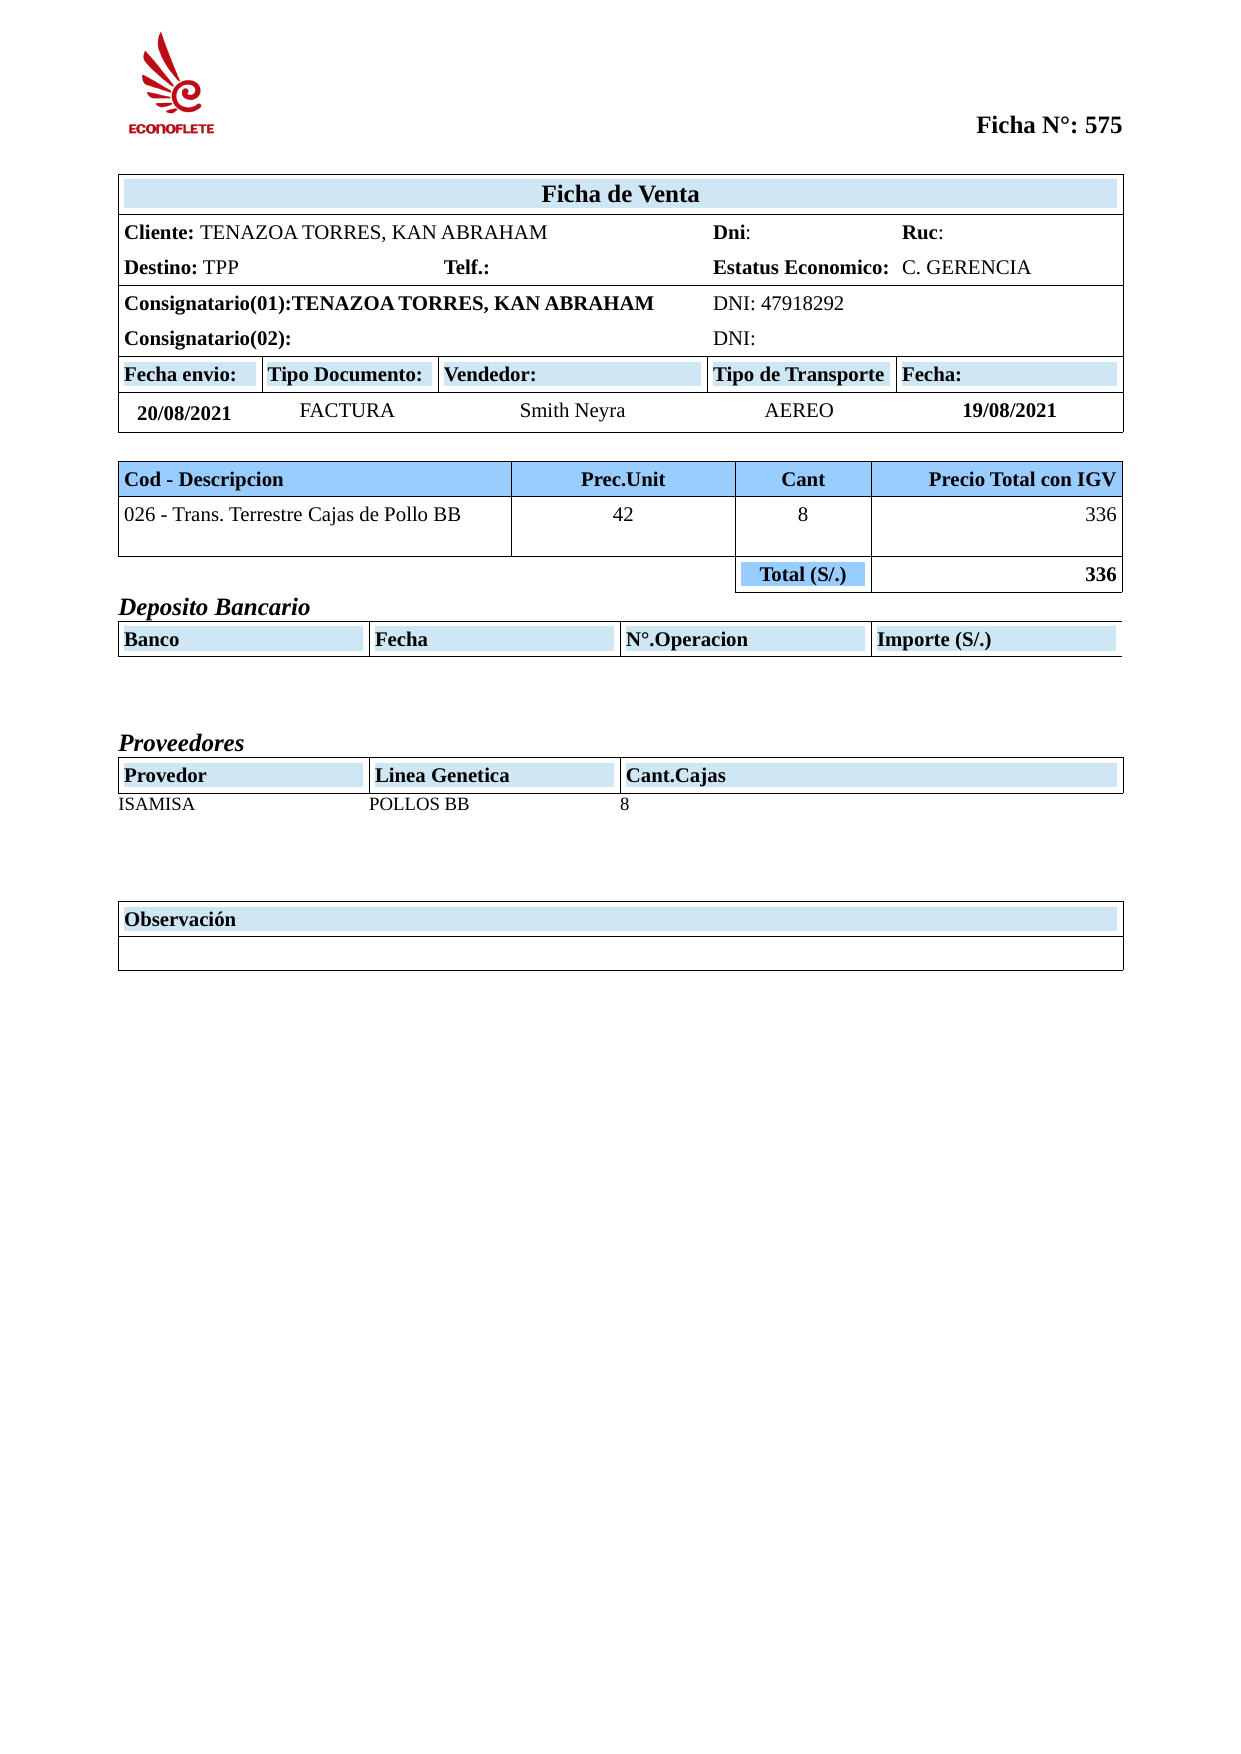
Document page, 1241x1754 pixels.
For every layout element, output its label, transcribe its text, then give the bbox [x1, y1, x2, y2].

table_cell 336 [872, 557, 1122, 592]
table_cell [118, 858, 369, 879]
table_cell Vendedor: [439, 357, 707, 392]
table_cell DNI: 47918292 [707, 286, 1123, 321]
table_cell Cliente: TENAZOA TORRES, KAN ABRAHAM [119, 215, 707, 249]
table_cell [118, 879, 369, 901]
table_header N°.Operacion [621, 622, 871, 656]
table_cell [871, 680, 1122, 704]
table_cell C. GERENCIA [896, 249, 1123, 285]
table_cell Total (S/.) [736, 557, 871, 592]
table_cell Tipo de Transporte [708, 357, 896, 392]
table_cell [620, 657, 871, 680]
table_cell 20/08/2021 [119, 393, 262, 432]
table_cell Tipo Documento: [263, 357, 438, 392]
table_cell Estatus Economico: [707, 249, 896, 285]
table_header Fecha [370, 622, 620, 656]
table_cell Consignatario(01):TENAZOA TORRES, KAN ABRAHAM [119, 286, 707, 321]
table_header Importe (S/.) [872, 622, 1122, 656]
table_cell 8 [620, 794, 1123, 814]
table_cell [620, 680, 871, 704]
picture [118, 31, 225, 134]
table_cell [620, 836, 1123, 858]
table_cell Consignatario(02): [119, 321, 707, 356]
table_cell [118, 836, 369, 858]
table_cell [369, 836, 620, 858]
text Proveedores [118, 728, 1122, 757]
table_cell Dni: [707, 215, 896, 249]
table_header Cant [736, 462, 871, 496]
table_cell [369, 879, 620, 901]
table_cell [620, 879, 1123, 901]
table_header Prec.Unit [512, 462, 735, 496]
table_cell 026 - Trans. Terrestre Cajas de Pollo BB [119, 497, 511, 556]
table_cell 19/08/2021 [896, 393, 1123, 432]
table_cell Fecha: [897, 357, 1123, 392]
table_cell Fecha envio: [119, 357, 262, 392]
table_header Banco [119, 622, 369, 656]
table_header Linea Genetica [370, 758, 620, 793]
table_cell POLLOS BB [369, 794, 620, 814]
table_header Precio Total con IGV [872, 462, 1122, 496]
table_cell [369, 680, 620, 704]
table_header Cod - Descripcion [119, 462, 511, 496]
table_cell 8 [736, 497, 871, 556]
table_cell 336 [872, 497, 1122, 556]
table_cell [118, 557, 511, 592]
table_cell [620, 858, 1123, 879]
table_cell [620, 705, 871, 728]
table_cell [620, 815, 1123, 836]
table_header Observación [119, 902, 1123, 936]
table_header Provedor [119, 758, 369, 793]
table_cell Smith Neyra [438, 393, 707, 432]
table_cell [118, 680, 369, 704]
table_cell [369, 858, 620, 879]
table_header Cant.Cajas [621, 758, 1123, 793]
table_cell [369, 657, 620, 680]
table_cell [119, 937, 1123, 969]
table_cell AEREO [707, 393, 896, 432]
table_cell [118, 705, 369, 728]
table_cell [118, 815, 369, 836]
table_cell Ruc: [896, 215, 1123, 249]
table_cell 42 [512, 497, 735, 556]
table_header Ficha de Venta [119, 175, 1123, 214]
table_cell [369, 705, 620, 728]
table_cell FACTURA [262, 393, 438, 432]
table_cell [511, 557, 735, 592]
table_cell [369, 815, 620, 836]
text Deposito Bancario [118, 592, 1122, 621]
table_cell [118, 657, 369, 680]
table_cell DNI: [707, 321, 1123, 356]
table_cell [871, 657, 1122, 680]
table_cell Telf.: [438, 249, 707, 285]
table_cell ISAMISA [118, 794, 369, 814]
table_cell Destino: TPP [119, 249, 438, 285]
table_cell [871, 705, 1122, 728]
